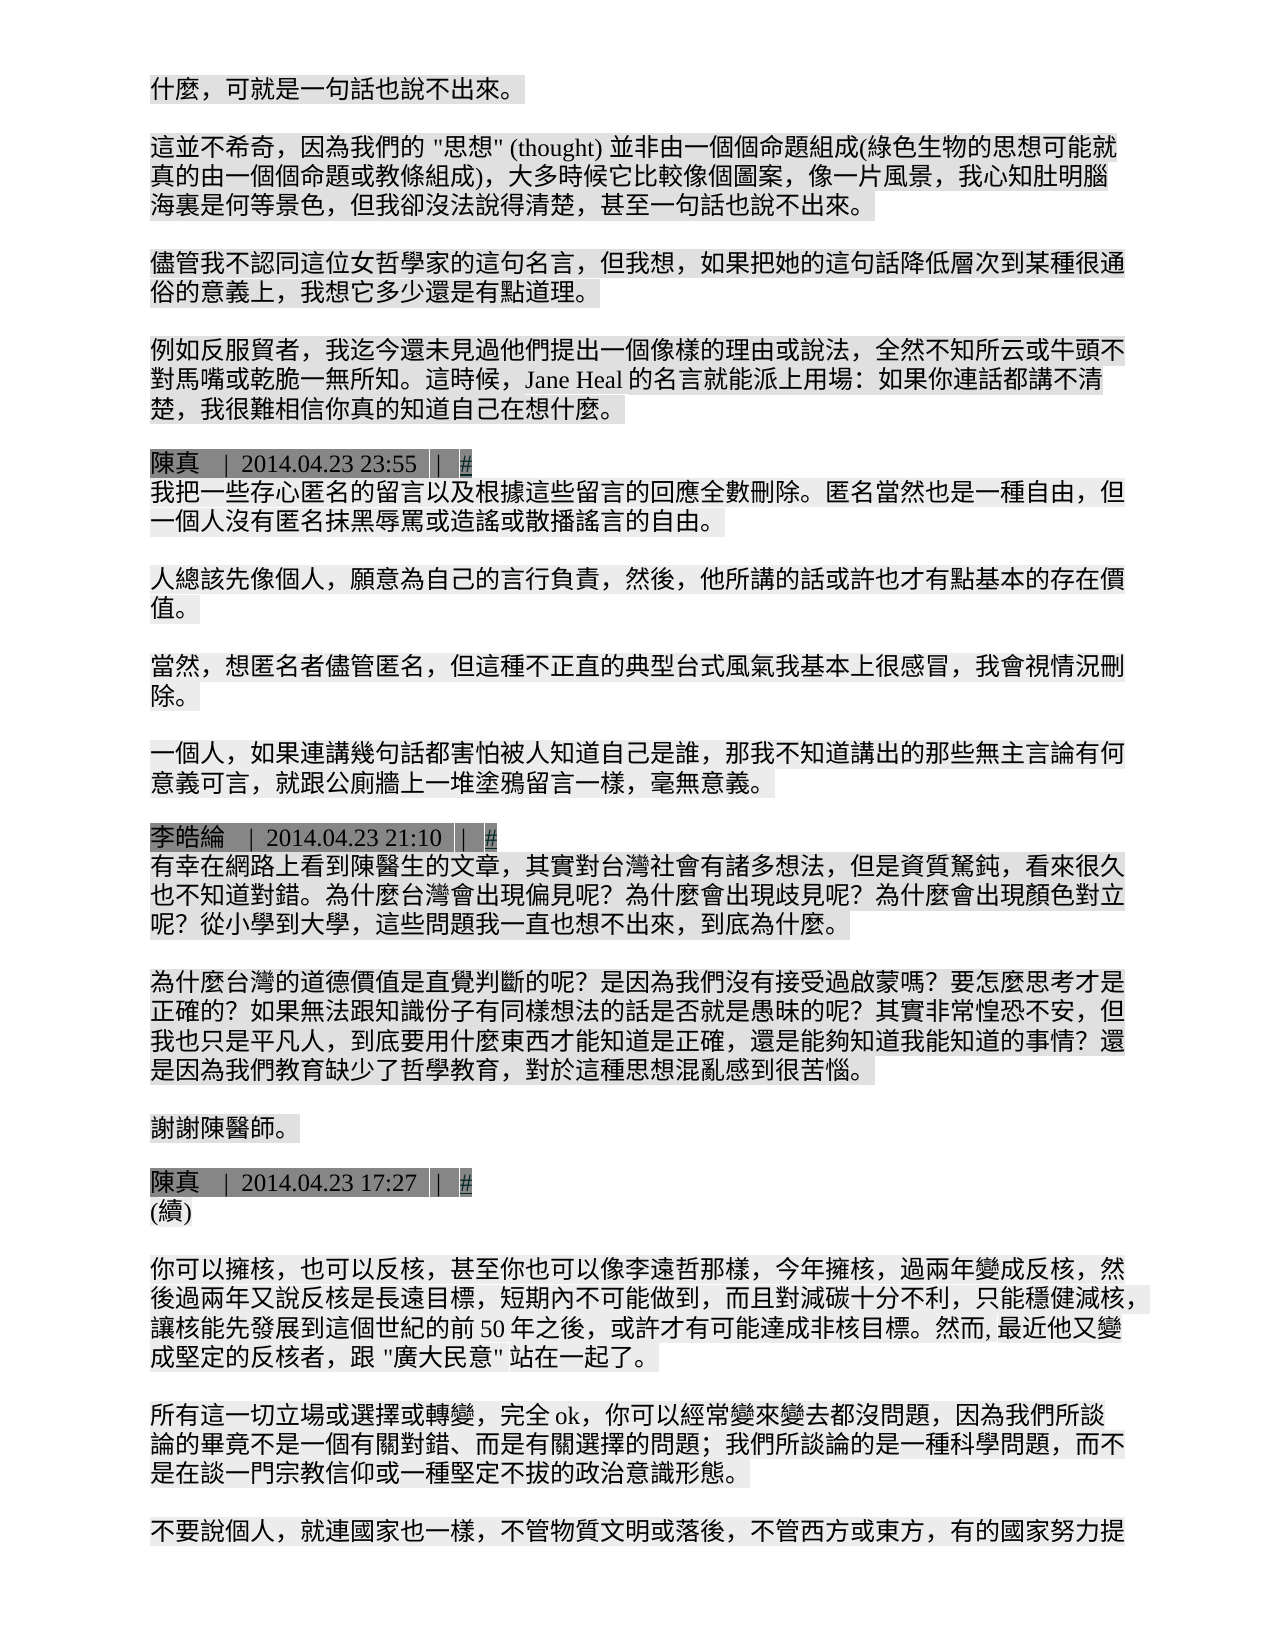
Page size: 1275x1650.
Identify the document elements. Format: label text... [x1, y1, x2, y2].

text 李先生，你提很多問號，但這些問號看起來不像發問而比較像一種感嘆。之所以不像發問是因為這些問題含含糊糊，看不出問題點在哪，感覺就像派給我一堆作文題目那樣。 提出問題通常比回答更重要，同時也更難，並不是把一個句子的句號改成問號就是在提問。 如果你是在問一種社會病因，那其實就等於是在派作文題目給人作答；但作文題目理應是自己先答，然後別人才有辦法針對你的問與答看出你的問題到底在哪。 中小學作文課通常就是這樣：論忠勇為愛國之本，論何謂忠信，論這個論那個，其實應該請出題目的老師自己先根據這些奇怪的題目寫篇作文給大家看，然後大家才知道出題老師究竟是想問什麼，或究竟是被什麼問題所困擾。 我手裏拿個茶杯，然後我若問你，這真的是一個茶杯嗎？我想應該沒有人能回答我的問題才對，除非我先學會把自己的困惑給表達清楚了。 我常舉個例，有個好朋友，同時也是我的學生，有一天，十萬火急寫信問我說，"趕快趕快，學校要交報告，快告訴我神經生物學和人生有些什麼關係？" 就問我這樣一句話。我很無奈，只能仰天長嘯。 劍橋有個研究維根斯坦的女老師挺有名，叫Jane Heal，我不太認同她在哲學上的一些想法，特別是有關維根斯坦的部份，但她有句話常在我腦海迴響，她說："如果你沒法把話說清楚，其實也很難說你真的知道自己在想什麼。" 我並不認同這句話，例如我看了 "唯神能恕" 這電影，感覺很震撼，我知道我心裏在想些什麼，可就是一句話也說不出來。 這並不希奇，因為我們的 "思想" (thought) 並非由一個個命題組成(綠色生物的思想可能就真的由一個個命題或教條組成)，大多時候它比較像個圖案，像一片風景，我心知肚明腦海裏是何等景色，但我卻沒法說得清楚，甚至一句話也說不出來。 儘管我不認同這位女哲學家的這句名言，但我想，如果把她的這句話降低層次到某種很通俗的意義上，我想它多少還是有點道理。 例如反服貿者，我迄今還未見過他們提出一個像樣的理由或說法，全然不知所云或牛頭不對馬嘴或乾脆一無所知。這時候，Jane Heal的名言就能派上用場：如果你連話都講不清楚，我很難相信你真的知道自己在想什麼。 [150, 75, 1125, 424]
text (續) 你可以擁核，也可以反核，甚至你也可以像李遠哲那樣，今年擁核，過兩年變成反核，然後過兩年又說反核是長遠目標，短期內不可能做到，而且對減碳十分不利，只能穩健減核，讓核能先發展到這個世紀的前50年之後，或許才有可能達成非核目標。然而, 最近他又變成堅定的反核者，跟 "廣大民意" 站在一起了。 所有這一切立場或選擇或轉變，完全ok，你可以經常變來變去都沒問題，因為我們所談論的畢竟不是一個有關對錯、而是有關選擇的問題；我們所談論的是一種科學問題，而不是在談一門宗教信仰或一種堅定不拔的政治意識形態。 不要說個人，就連國家也一樣，不管物質文明或落後，不管西方或東方，有的國家努力提昇核能所佔能源比例，有的卻朝非核進行。請看底下連結文末的表格，有世界各國的核能趨勢以及各種能源所佔比例(當然，這些資料不一定及時，也不一定完全準確)： http://zh.wikipedia.org/wiki/%E5%90%84%E5%9C%8B%E6%A0%B8%E8%83%BD%E7%99%BC%E5%B1%95 例如英國，核能佔6.4%，台灣8.8%，瑞士23%，法國應該是全世界最高，佔39%。英國計畫在2030把核能佔比從目前的6.4%提高到30%。 韓國目前12%，預計2017年提高核能佔比到30％，2030年更擴大至41%。 芬蘭目前14%，但它計畫在2025增加到60%。IEA(國際能源署)發表一篇有關芬蘭評估報告，對其能源政策提出讚揚： http://www.iea.org/Textbase/npsum/finland2013SUM.pdf 我並不是要說像法國、英國、韓國、瑞士、芬蘭如此大縛擴張核能發電是對的，我純粹只是要說，核電政策這東西不是一個道德命題，它只是一種各有利弊的技術性考量，反核也從來都不是什麼世界潮流。把反核搞得像文革那樣，神聖不容質疑，實在荒唐至極。我相信絕大部份人的核電知識大概都趨近於零，如果你對一個東西的知識是零，為何能對它形成一種神聖的膜拜姿態而且完全不容許任何異議，這不是很蠢很荒唐、純粹自欺欺人嗎？ [150, 1197, 1125, 1546]
text 陳真 | 2014.04.23 23:55 | # [150, 449, 1125, 478]
text 陳真 | 2014.04.23 17:27 | # [150, 1168, 1125, 1197]
text 李皓綸 | 2014.04.23 21:10 | # [150, 823, 1125, 852]
text 我把一些存心匿名的留言以及根據這些留言的回應全數刪除。匿名當然也是一種自由，但一個人沒有匿名抹黑辱罵或造謠或散播謠言的自由。 人總該先像個人，願意為自己的言行負責，然後，他所講的話或許也才有點基本的存在價值。 當然，想匿名者儘管匿名，但這種不正直的典型台式風氣我基本上很感冒，我會視情況刪除。 一個人，如果連講幾句話都害怕被人知道自己是誰，那我不知道講出的那些無主言論有何意義可言，就跟公廁牆上一堆塗鴉留言一樣，毫無意義。 [150, 478, 1125, 798]
text 有幸在網路上看到陳醫生的文章，其實對台灣社會有諸多想法，但是資質駑鈍，看來很久也不知道對錯。為什麼台灣會出現偏見呢？為什麼會出現歧見呢？為什麼會出現顏色對立呢？從小學到大學，這些問題我一直也想不出來，到底為什麼。 為什麼台灣的道德價值是直覺判斷的呢？是因為我們沒有接受過啟蒙嗎？要怎麼思考才是正確的？如果無法跟知識份子有同樣想法的話是否就是愚昧的呢？其實非常惶恐不安，但我也只是平凡人，到底要用什麼東西才能知道是正確，還是能夠知道我能知道的事情？還是因為我們教育缺少了哲學教育，對於這種思想混亂感到很苦惱。 謝謝陳醫師。 [150, 852, 1125, 1143]
